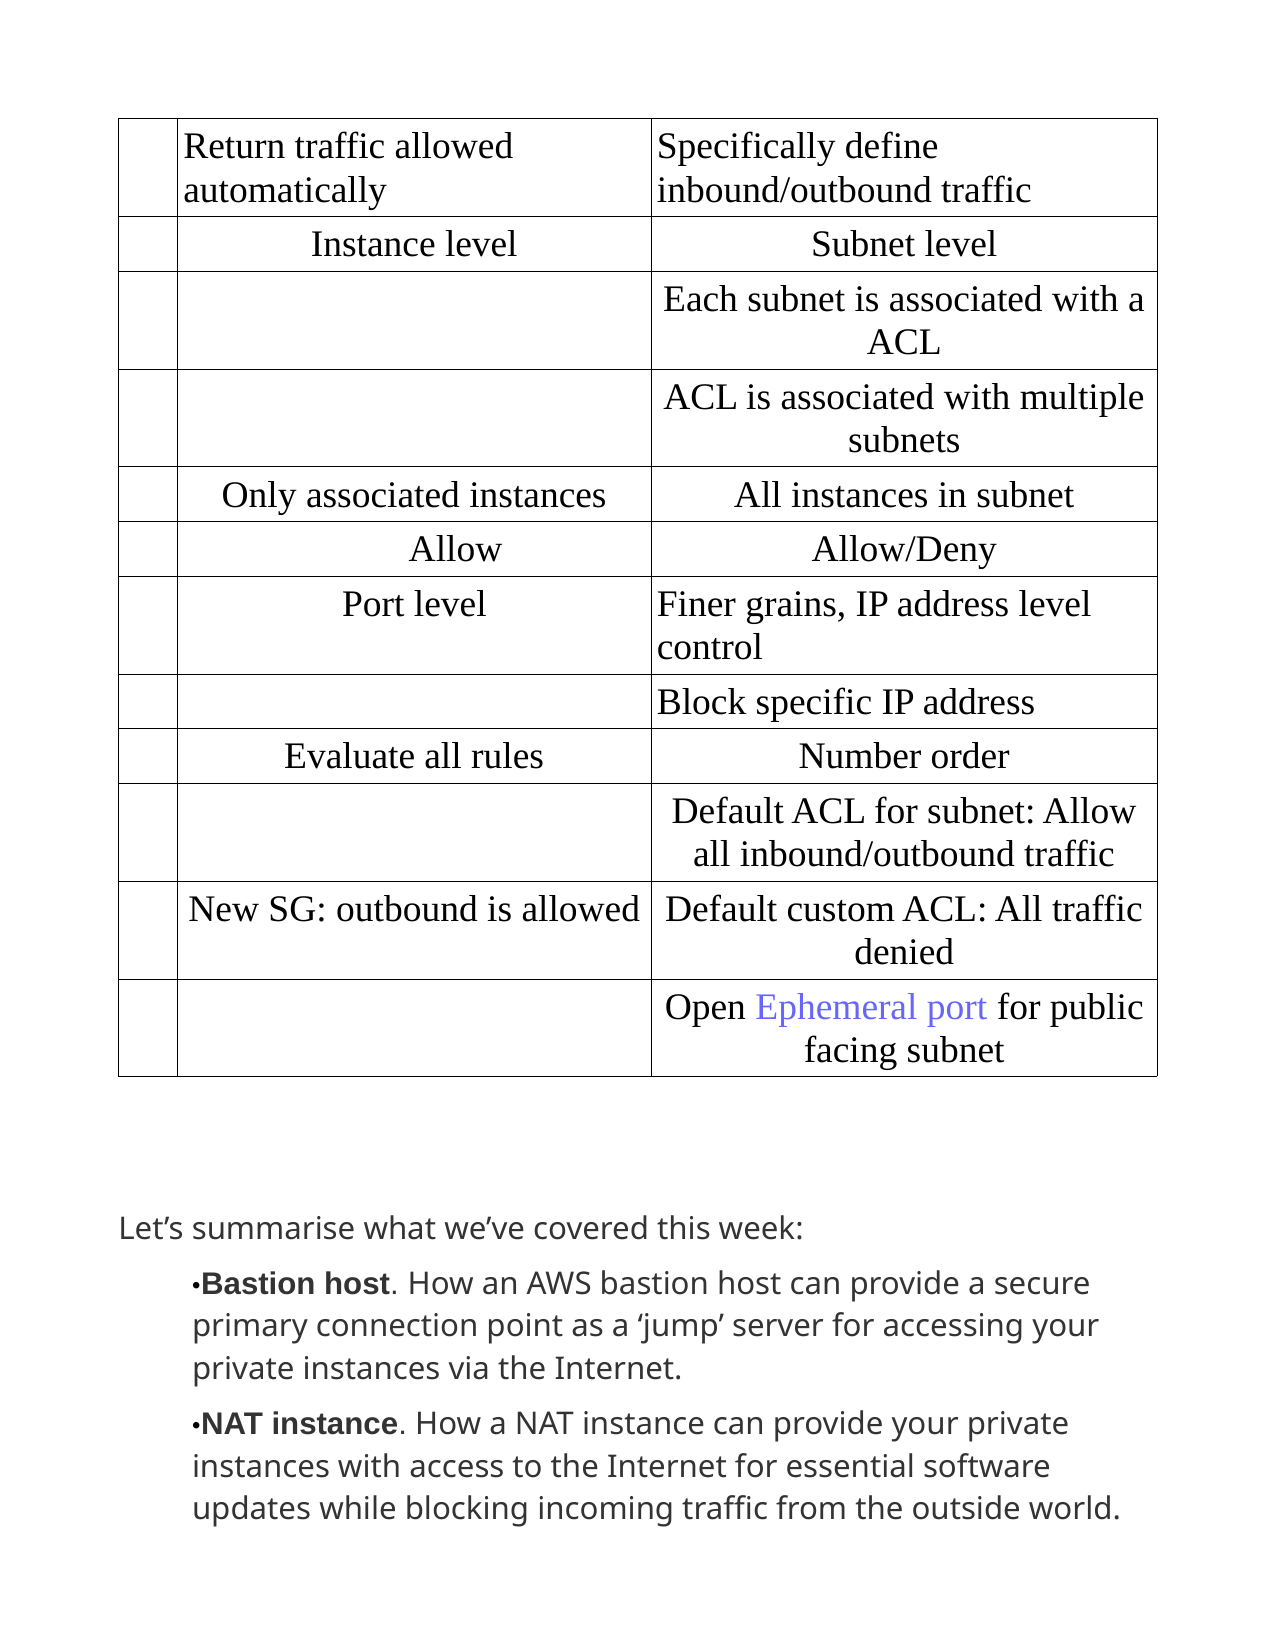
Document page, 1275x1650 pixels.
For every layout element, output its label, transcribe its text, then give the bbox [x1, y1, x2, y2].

table_cell All instances in subnet [652, 467, 1157, 521]
table_cell [178, 272, 651, 368]
table_cell [178, 784, 651, 881]
table_cell Finer grains, IP address level control [652, 577, 1157, 673]
table_cell [119, 675, 177, 728]
table_cell [119, 467, 177, 521]
table_cell New SG: outbound is allowed [178, 882, 651, 978]
table_cell Instance level [178, 217, 651, 271]
table_cell Port level [178, 577, 651, 673]
table_cell Evaluate all rules [178, 729, 651, 783]
table_cell Default custom ACL: All traffic denied [652, 882, 1157, 978]
table_cell [178, 675, 651, 728]
list NAT instance. How a NAT instance can provide your private instances with access to the Internet for essential software updates while blocking incoming traffic from the outside world. [118, 1401, 1157, 1529]
table_cell [119, 980, 177, 1076]
table_cell Block specific IP address [652, 675, 1157, 728]
table_cell [119, 217, 177, 271]
text Let’s summarise what we’ve covered this week: [118, 1206, 1157, 1248]
table_cell [178, 980, 651, 1076]
table_cell [119, 729, 177, 783]
table_cell Allow/Deny [652, 522, 1157, 576]
table_cell Return traffic allowed automatically [178, 119, 651, 216]
table_cell [119, 272, 177, 368]
table_cell [119, 370, 177, 466]
table_cell [119, 577, 177, 673]
table_cell Each subnet is associated with a ACL [652, 272, 1157, 368]
table_cell ACL is associated with multiple subnets [652, 370, 1157, 466]
table_cell [178, 370, 651, 466]
table_cell [119, 882, 177, 978]
table_cell Open Ephemeral port for public facing subnet [652, 980, 1157, 1076]
table_cell Subnet level [652, 217, 1157, 271]
table_cell Allow [178, 522, 651, 576]
table_cell Only associated instances [178, 467, 651, 521]
table_cell Number order [652, 729, 1157, 783]
list Bastion host. How an AWS bastion host can provide a secure primary connection point as a ‘jump’ server for accessing your private instances via the Internet. [118, 1261, 1157, 1389]
table_cell [119, 522, 177, 576]
table_cell Specifically define inbound/outbound traffic [652, 119, 1157, 216]
table_cell Default ACL for subnet: Allow all inbound/outbound traffic [652, 784, 1157, 881]
table_cell [119, 784, 177, 881]
table_cell [119, 119, 177, 216]
